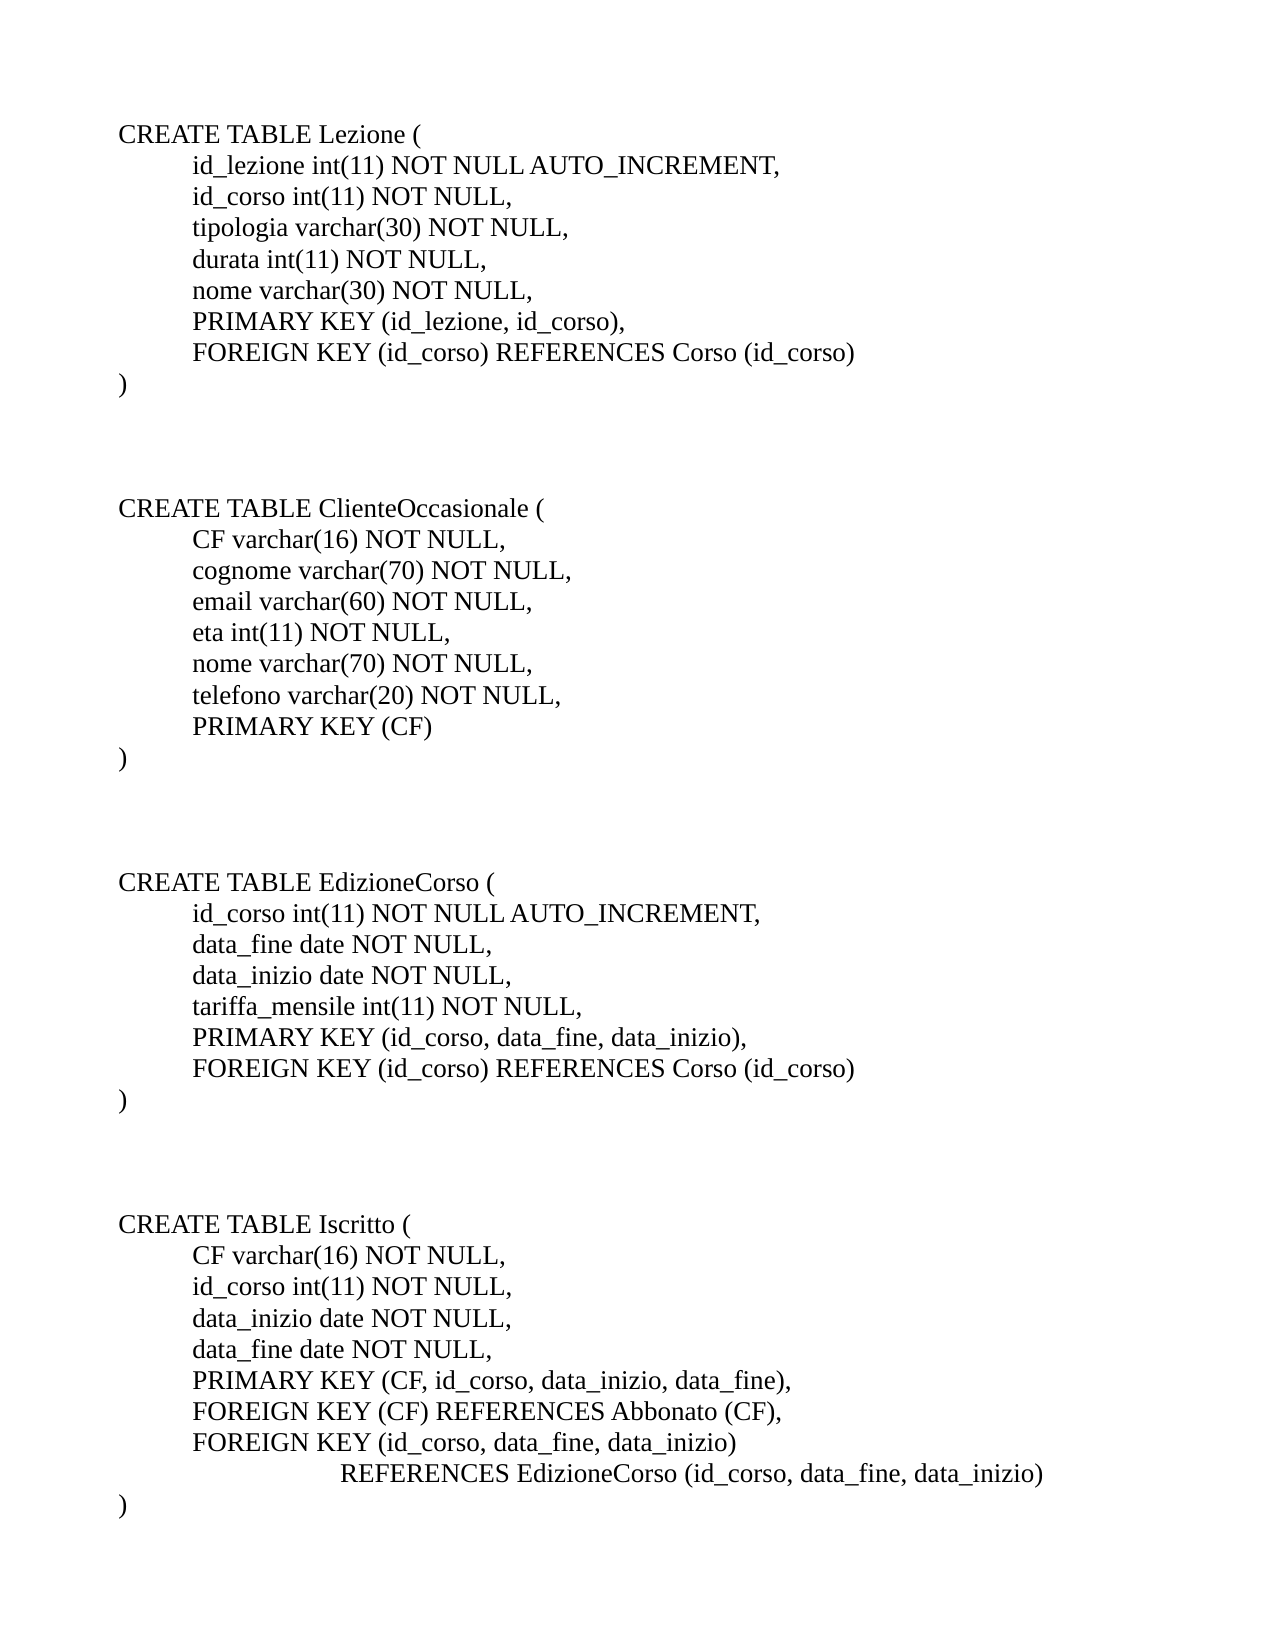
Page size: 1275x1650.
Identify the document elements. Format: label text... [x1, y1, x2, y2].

text CREATE TABLE Iscritto ( CF varchar(16) NOT NULL, id_corso int(11) NOT NULL, [118, 1208, 1157, 1302]
text CREATE TABLE EdizioneCorso ( id_corso int(11) NOT NULL AUTO_INCREMENT, data_fine date NOT NULL, data_inizio date NOT NULL, tariffa_mensile int(11) NOT NULL, PRIMARY KEY (id_corso, data_fine, data_inizio), FOREIGN KEY (id_corso) REFERENCES Corso (id_corso) ) [118, 866, 1157, 1115]
text REFERENCES EdizioneCorso (id_corso, data_fine, data_inizio) ) [118, 1457, 1157, 1520]
text CREATE TABLE Lezione ( id_lezione int(11) NOT NULL AUTO_INCREMENT, id_corso int(11) NOT NULL, tipologia varchar(30) NOT NULL, durata int(11) NOT NULL, nome varchar(30) NOT NULL, PRIMARY KEY (id_lezione, id_corso), FOREIGN KEY (id_corso) REFERENCES Corso (id_corso) ) [118, 118, 1157, 398]
text data_inizio date NOT NULL, data_fine date NOT NULL, PRIMARY KEY (CF, id_corso, data_inizio, data_fine), FOREIGN KEY (CF) REFERENCES Abbonato (CF), FOREIGN KEY (id_corso, data_fine, data_inizio) [118, 1302, 1157, 1457]
text CREATE TABLE ClienteOccasionale ( CF varchar(16) NOT NULL, cognome varchar(70) NOT NULL, email varchar(60) NOT NULL, eta int(11) NOT NULL, nome varchar(70) NOT NULL, telefono varchar(20) NOT NULL, PRIMARY KEY (CF) ) [118, 492, 1157, 772]
